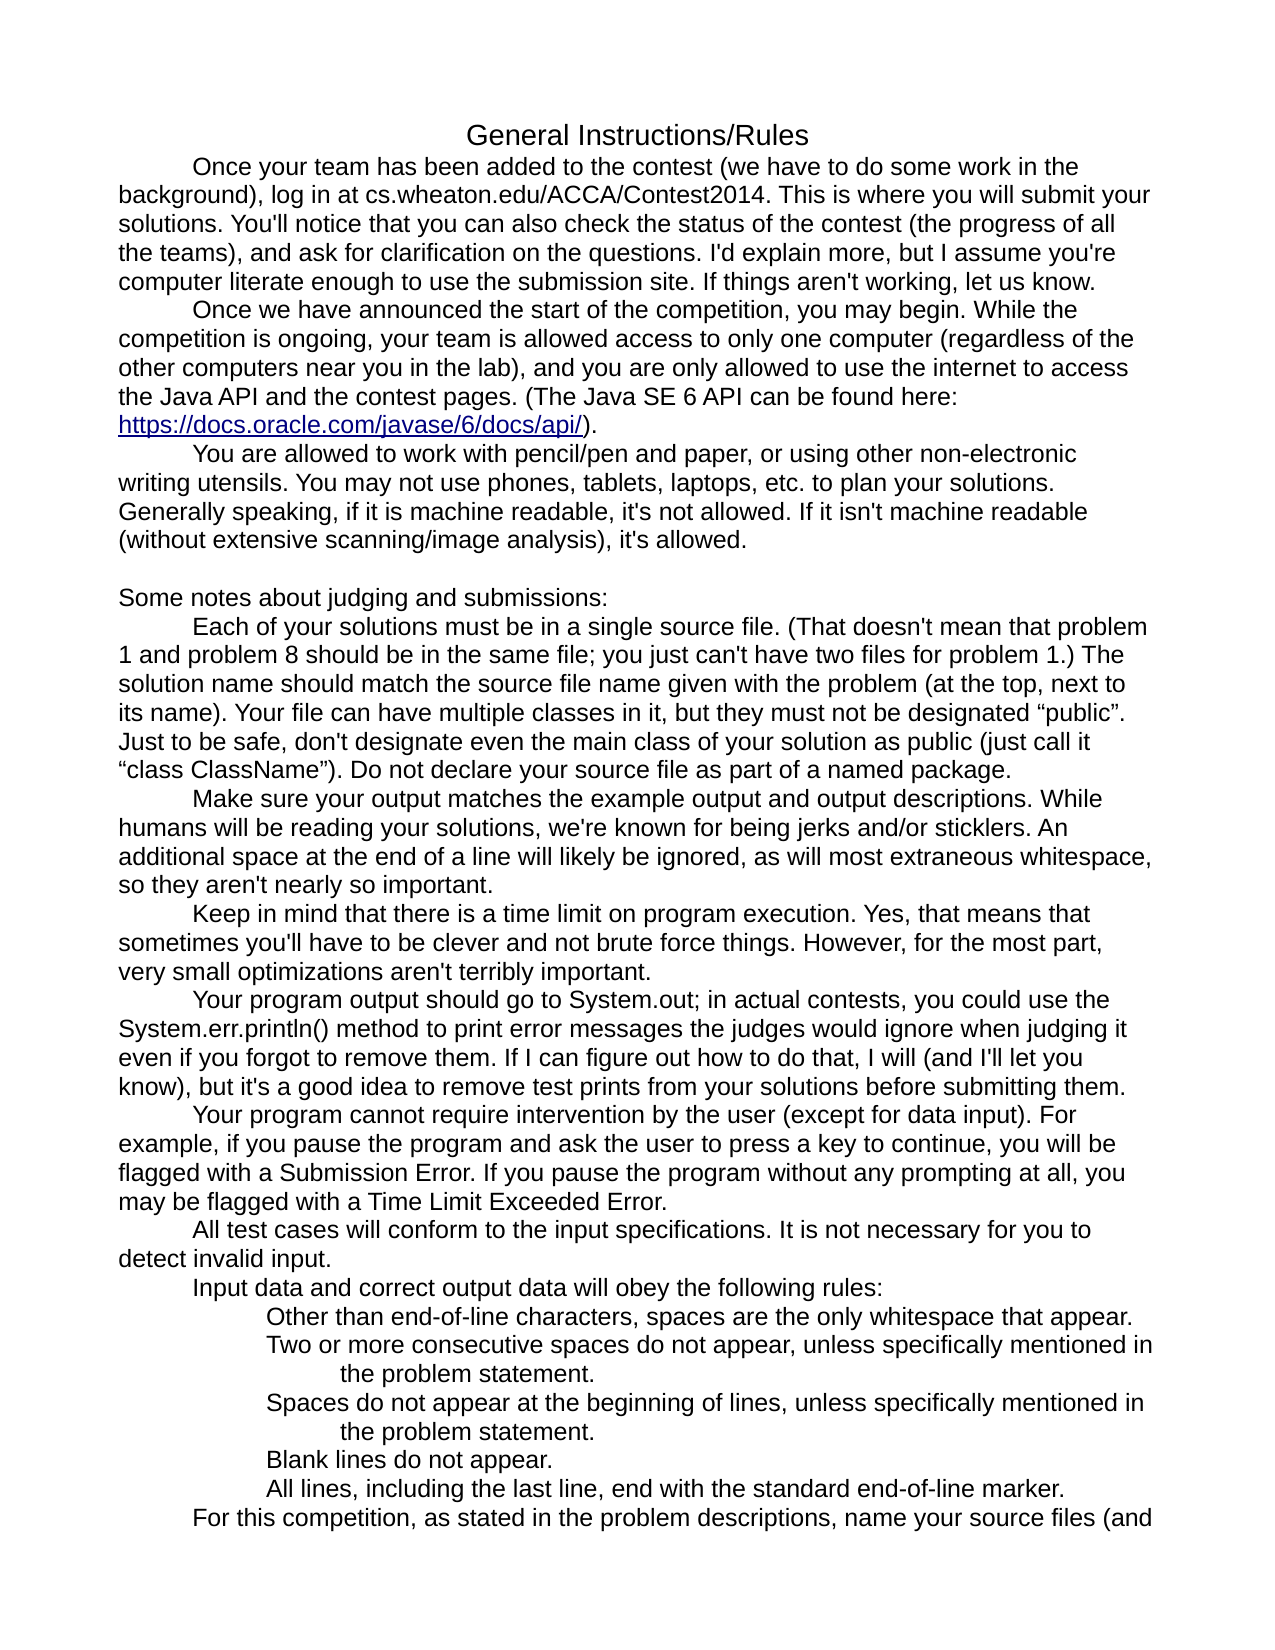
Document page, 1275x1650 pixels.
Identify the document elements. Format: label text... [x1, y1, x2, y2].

text You are allowed to work with pencil/pen and paper, or using other non-electronic writing utensils. You may not use phones, tablets, laptops, etc. to plan your solutions. Generally speaking, if it is machine readable, it's not allowed. If it isn't machine readable (without extensive scanning/image analysis), it's allowed. [118, 439, 1157, 554]
text All lines, including the last line, end with the standard end-of-line marker. [118, 1474, 1157, 1503]
text Once your team has been added to the contest (we have to do some work in the background), log in at cs.wheaton.edu/ACCA/Contest2014. This is where you will submit your solutions. You'll notice that you can also check the status of the contest (the progress of all the teams), and ask for clarification on the questions. I'd explain more, but I assume you're computer literate enough to use the submission site. If things aren't working, let us know. [118, 152, 1157, 295]
text Keep in mind that there is a time limit on program execution. Yes, that means that sometimes you'll have to be clever and not brute force things. However, for the most part, very small optimizations aren't terribly important. [118, 899, 1157, 985]
text For this competition, as stated in the problem descriptions, name your source files (and [118, 1503, 1157, 1532]
text Input data and correct output data will obey the following rules: [118, 1273, 1157, 1302]
text General Instructions/Rules [118, 118, 1157, 152]
text Your program output should go to System.out; in actual contests, you could use the System.err.println() method to print error messages the judges would ignore when judging it even if you forgot to remove them. If I can figure out how to do that, I will (and I'll let you know), but it's a good idea to remove test prints from your solutions before submitting them. [118, 985, 1157, 1100]
text Your program cannot require intervention by the user (except for data input). For example, if you pause the program and ask the user to press a key to continue, you will be flagged with a Submission Error. If you pause the program without any prompting at all, you may be flagged with a Time Limit Exceeded Error. [118, 1100, 1157, 1215]
text Two or more consecutive spaces do not appear, unless specifically mentioned in the problem statement. [118, 1330, 1157, 1388]
text Spaces do not appear at the beginning of lines, unless specifically mentioned in the problem statement. [118, 1388, 1157, 1445]
text Once we have announced the start of the competition, you may begin. While the competition is ongoing, your team is allowed access to only one computer (regardless of the other computers near you in the lab), and you are only allowed to use the internet to access the Java API and the contest pages. (The Java SE 6 API can be found here: https://docs.oracle.com/javase/6/docs/api/). [118, 295, 1157, 439]
text Other than end-of-line characters, spaces are the only whitespace that appear. [118, 1302, 1157, 1330]
text All test cases will conform to the input specifications. It is not necessary for you to detect invalid input. [118, 1215, 1157, 1273]
text Blank lines do not appear. [118, 1445, 1157, 1474]
text Some notes about judging and submissions: [118, 583, 1157, 612]
text Make sure your output matches the example output and output descriptions. While humans will be reading your solutions, we're known for being jerks and/or sticklers. An additional space at the end of a line will likely be ignored, as will most extraneous whitespace, so they aren't nearly so important. [118, 784, 1157, 899]
text Each of your solutions must be in a single source file. (That doesn't mean that problem 1 and problem 8 should be in the same file; you just can't have two files for problem 1.) The solution name should match the source file name given with the problem (at the top, next to its name). Your file can have multiple classes in it, but they must not be designated “public”. Just to be safe, don't designate even the main class of your solution as public (just call it “class ClassName”). Do not declare your source file as part of a named package. [118, 612, 1157, 784]
